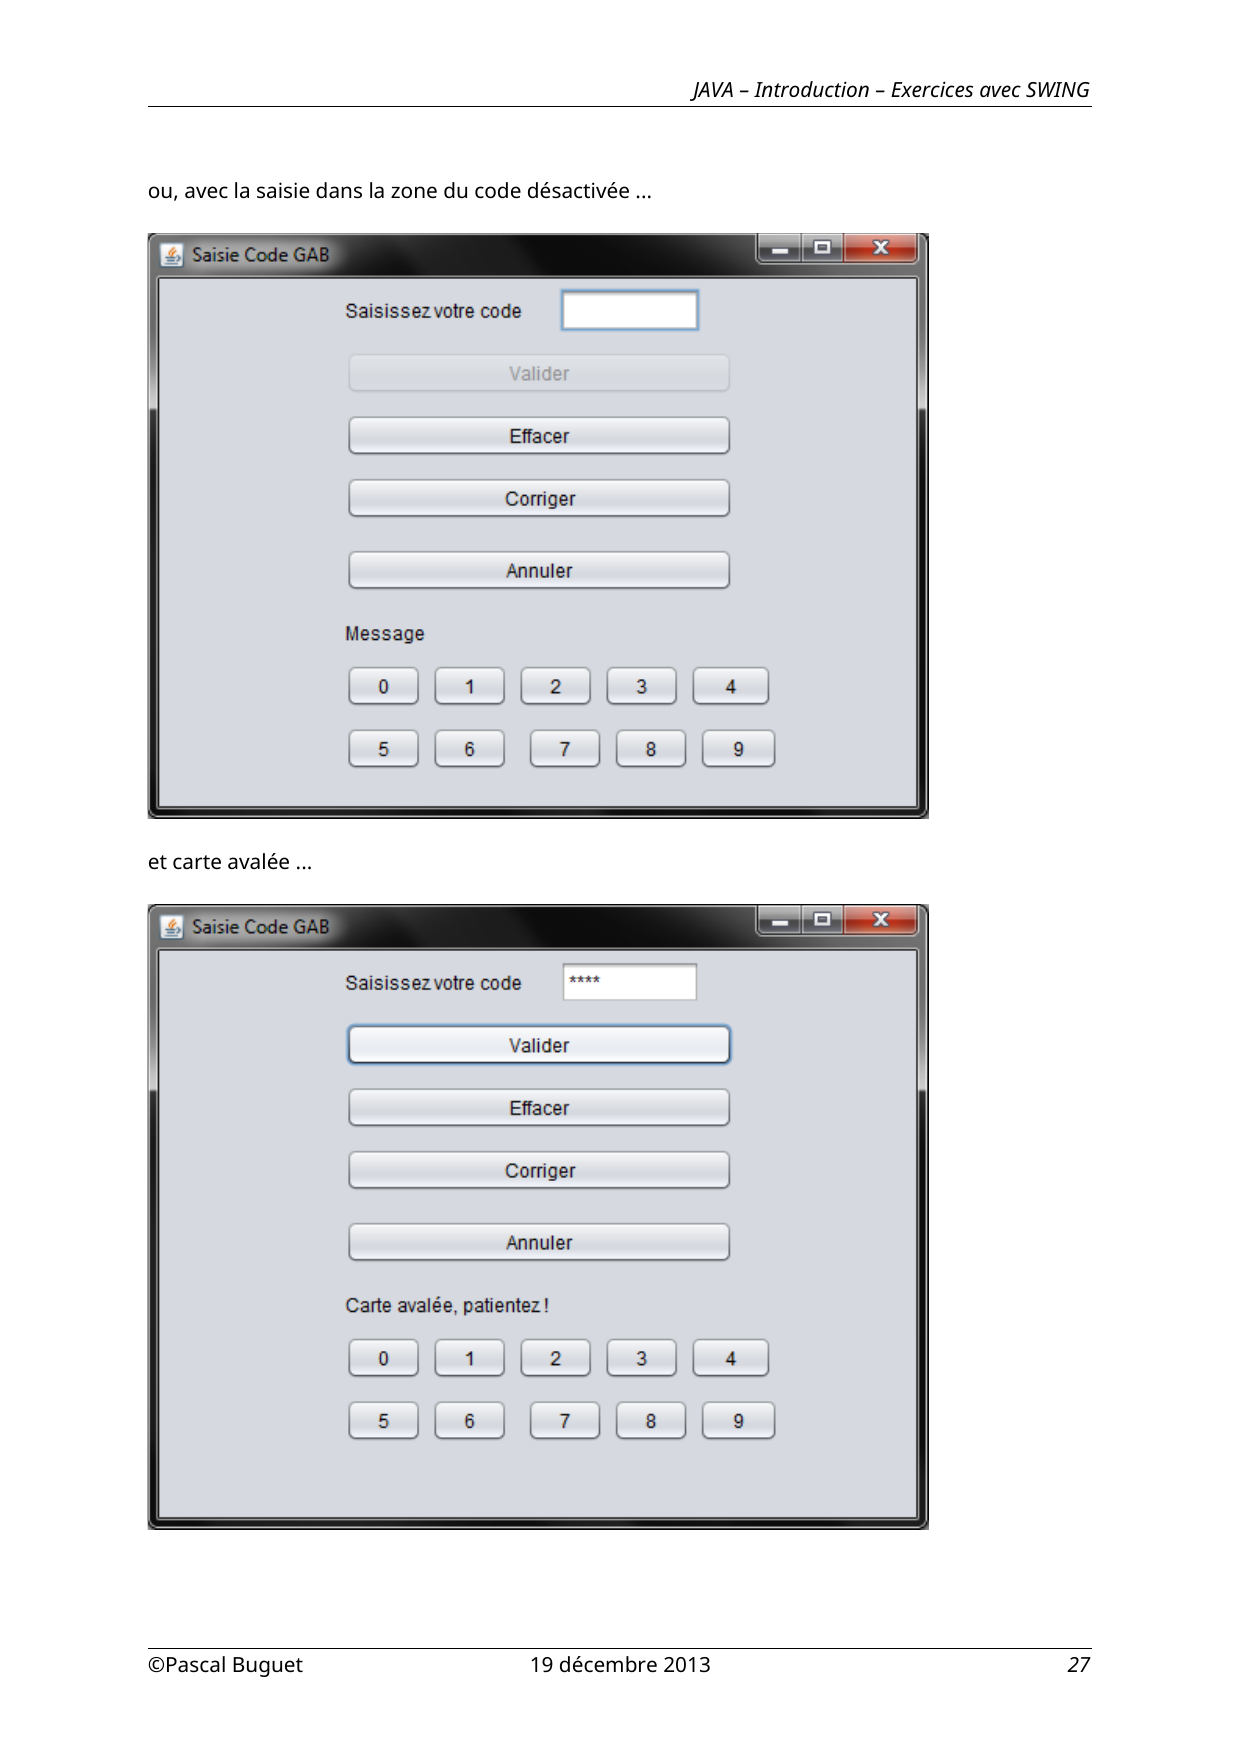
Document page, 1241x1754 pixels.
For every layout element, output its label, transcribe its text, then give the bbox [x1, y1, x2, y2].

text et carte avalée ... [148, 847, 1092, 876]
picture [147, 904, 929, 1530]
text ou, avec la saisie dans la zone du code désactivée ... [148, 176, 1092, 204]
picture [147, 233, 929, 819]
